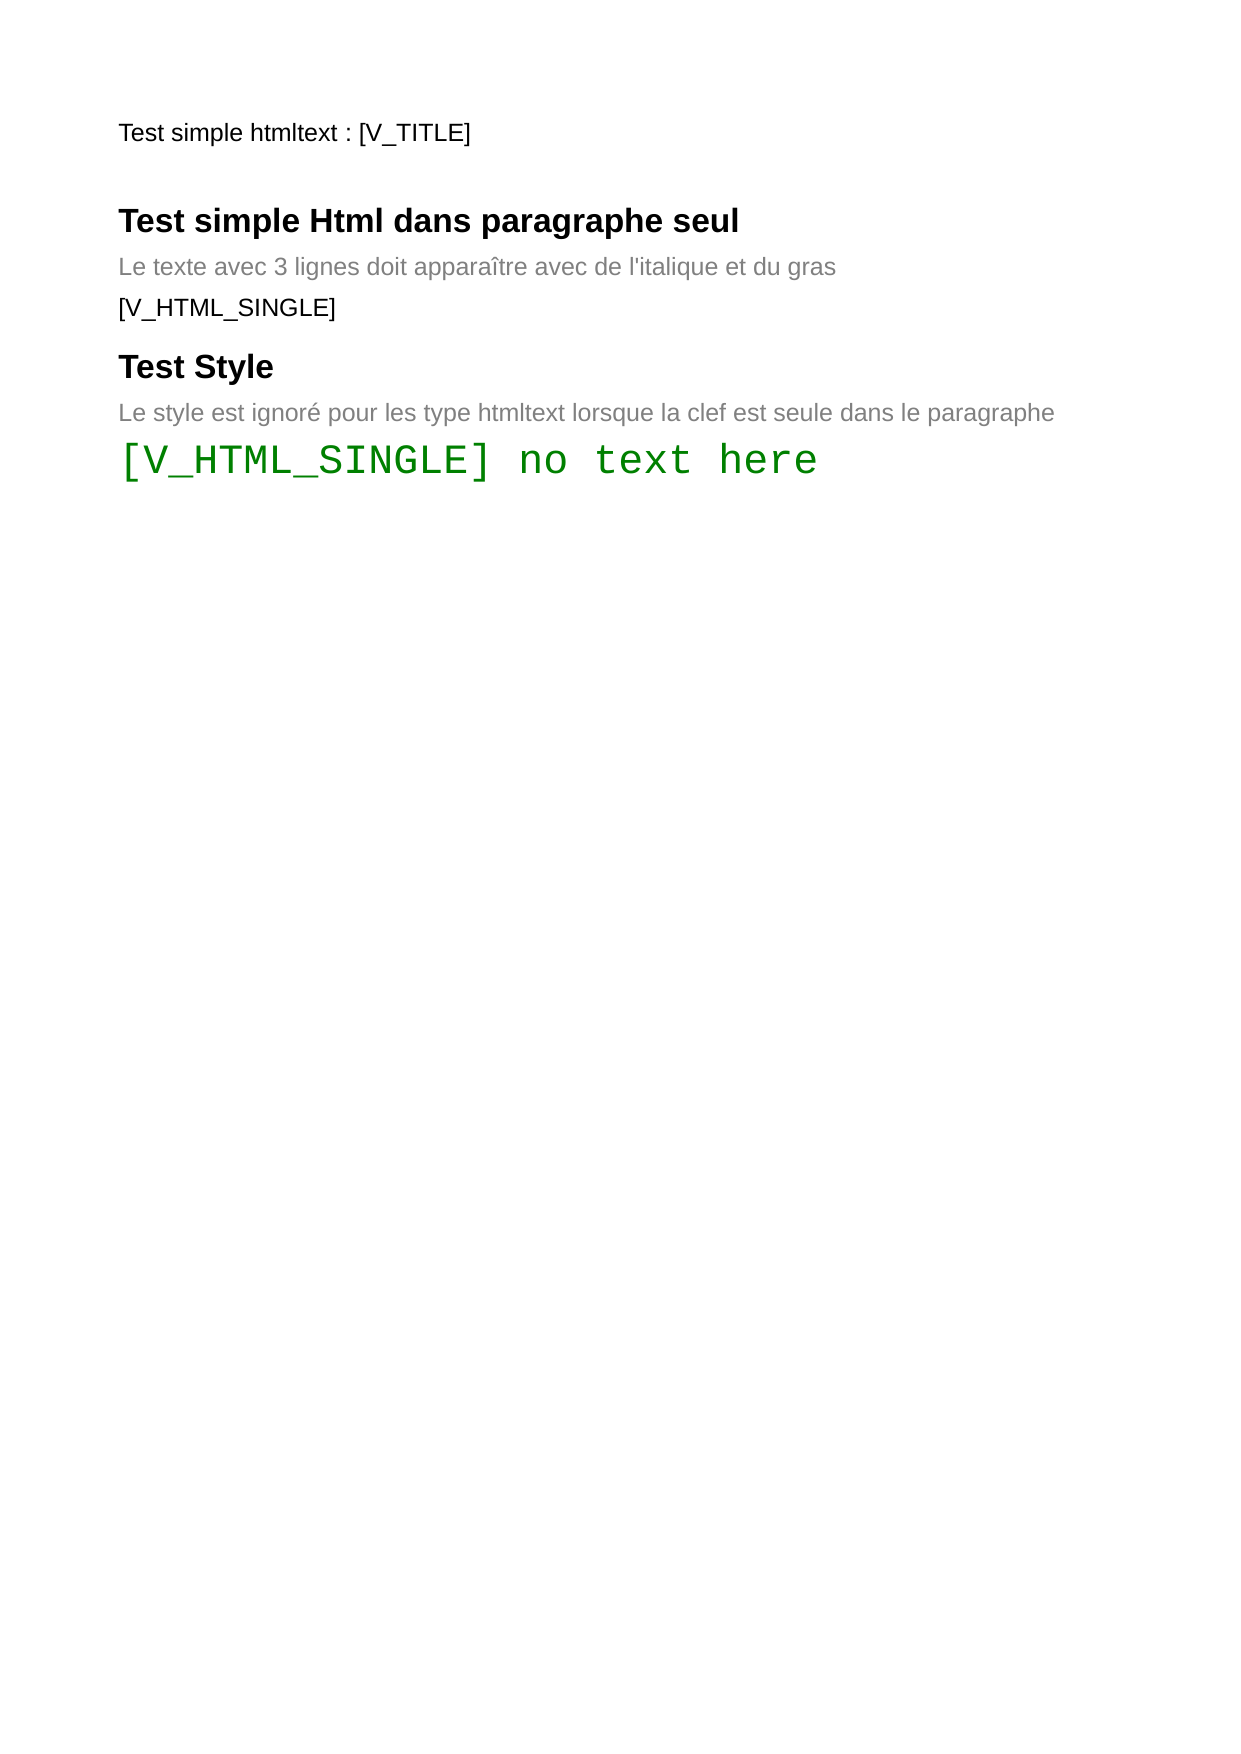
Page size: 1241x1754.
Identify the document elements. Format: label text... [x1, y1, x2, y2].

text [V_HTML_SINGLE] [118, 293, 1122, 322]
text [V_HTML_SINGLE] no text here [118, 439, 1122, 486]
subtitle Test Style [118, 347, 1122, 385]
text Test simple htmltext : [V_TITLE] [118, 118, 1122, 147]
text Le style est ignoré pour les type htmltext lorsque la clef est seule dans le paragraphe [118, 398, 1122, 427]
subtitle Test simple Html dans paragraphe seul [118, 201, 1122, 239]
text Le texte avec 3 lignes doit apparaître avec de l'italique et du gras [118, 252, 1122, 281]
